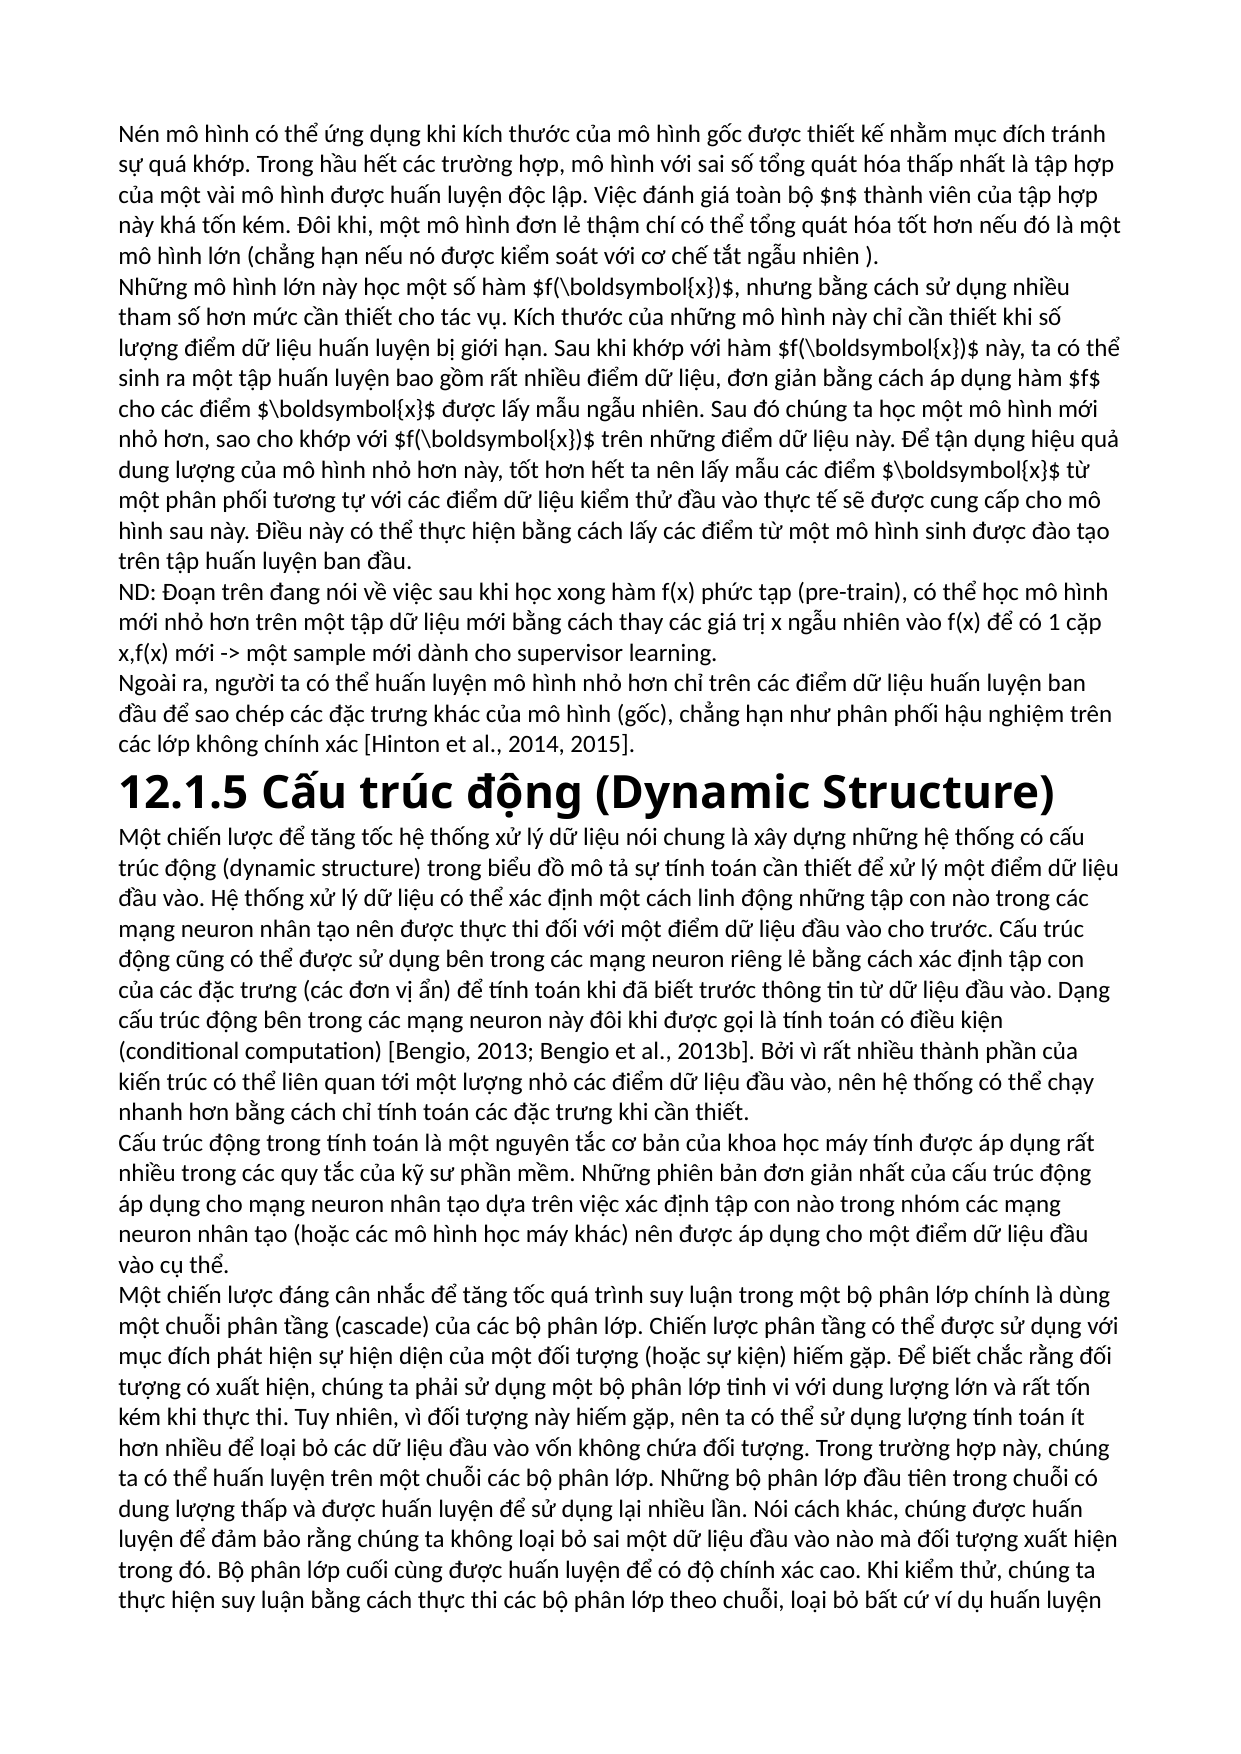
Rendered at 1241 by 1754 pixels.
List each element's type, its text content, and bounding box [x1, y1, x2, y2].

text ND: Đoạn trên đang nói về việc sau khi học xong hàm f(x) phức tạp (pre-train), có thể học mô hình mới nhỏ hơn trên một tập dữ liệu mới bằng cách thay các giá trị x ngẫu nhiên vào f(x) để có 1 cặp x,f(x) mới -> một sample mới dành cho supervisor learning. [118, 576, 1122, 667]
text Một chiến lược đáng cân nhắc để tăng tốc quá trình suy luận trong một bộ phân lớp chính là dùng một chuỗi phân tầng (cascade) của các bộ phân lớp. Chiến lược phân tầng có thể được sử dụng với mục đích phát hiện sự hiện diện của một đối tượng (hoặc sự kiện) hiếm gặp. Để biết chắc rằng đối tượng có xuất hiện, chúng ta phải sử dụng một bộ phân lớp tinh vi với dung lượng lớn và rất tốn kém khi thực thi. Tuy nhiên, vì đối tượng này hiếm gặp, nên ta có thể sử dụng lượng tính toán ít hơn nhiều để loại bỏ các dữ liệu đầu vào vốn không chứa đối tượng. Trong trường hợp này, chúng ta có thể huấn luyện trên một chuỗi các bộ phân lớp. Những bộ phân lớp đầu tiên trong chuỗi có dung lượng thấp và được huấn luyện để sử dụng lại nhiều lần. Nói cách khác, chúng được huấn luyện để đảm bảo rằng chúng ta không loại bỏ sai một dữ liệu đầu vào nào mà đối tượng xuất hiện trong đó. Bộ phân lớp cuối cùng được huấn luyện để có độ chính xác cao. Khi kiểm thử, chúng ta thực hiện suy luận bằng cách thực thi các bộ phân lớp theo chuỗi, loại bỏ bất cứ ví dụ huấn luyện [118, 1279, 1122, 1615]
text Cấu trúc động trong tính toán là một nguyên tắc cơ bản của khoa học máy tính được áp dụng rất nhiều trong các quy tắc của kỹ sư phần mềm. Những phiên bản đơn giản nhất của cấu trúc động áp dụng cho mạng neuron nhân tạo dựa trên việc xác định tập con nào trong nhóm các mạng neuron nhân tạo (hoặc các mô hình học máy khác) nên được áp dụng cho một điểm dữ liệu đầu vào cụ thể. [118, 1127, 1122, 1279]
text Những mô hình lớn này học một số hàm $f(\boldsymbol{x})$, nhưng bằng cách sử dụng nhiều tham số hơn mức cần thiết cho tác vụ. Kích thước của những mô hình này chỉ cần thiết khi số lượng điểm dữ liệu huấn luyện bị giới hạn. Sau khi khớp với hàm $f(\boldsymbol{x})$ này, ta có thể sinh ra một tập huấn luyện bao gồm rất nhiều điểm dữ liệu, đơn giản bằng cách áp dụng hàm $f$ cho các điểm $\boldsymbol{x}$ được lấy mẫu ngẫu nhiên. Sau đó chúng ta học một mô hình mới nhỏ hơn, sao cho khớp với $f(\boldsymbol{x})$ trên những điểm dữ liệu này. Để tận dụng hiệu quả dung lượng của mô hình nhỏ hơn này, tốt hơn hết ta nên lấy mẫu các điểm $\boldsymbol{x}$ từ một phân phối tương tự với các điểm dữ liệu kiểm thử đầu vào thực tế sẽ được cung cấp cho mô hình sau này. Điều này có thể thực hiện bằng cách lấy các điểm từ một mô hình sinh được đào tạo trên tập huấn luyện ban đầu. [118, 271, 1122, 576]
subtitle 12.1.5 Cấu trúc động (Dynamic Structure) [118, 759, 1122, 821]
text Một chiến lược để tăng tốc hệ thống xử lý dữ liệu nói chung là xây dựng những hệ thống có cấu trúc động (dynamic structure) trong biểu đồ mô tả sự tính toán cần thiết để xử lý một điểm dữ liệu đầu vào. Hệ thống xử lý dữ liệu có thể xác định một cách linh động những tập con nào trong các mạng neuron nhân tạo nên được thực thi đối với một điểm dữ liệu đầu vào cho trước. Cấu trúc động cũng có thể được sử dụng bên trong các mạng neuron riêng lẻ bằng cách xác định tập con của các đặc trưng (các đơn vị ẩn) để tính toán khi đã biết trước thông tin từ dữ liệu đầu vào. Dạng cấu trúc động bên trong các mạng neuron này đôi khi được gọi là tính toán có điều kiện (conditional computation) [Bengio, 2013; Bengio et al., 2013b]. Bởi vì rất nhiều thành phần của kiến trúc có thể liên quan tới một lượng nhỏ các điểm dữ liệu đầu vào, nên hệ thống có thể chạy nhanh hơn bằng cách chỉ tính toán các đặc trưng khi cần thiết. [118, 821, 1122, 1127]
text Nén mô hình có thể ứng dụng khi kích thước của mô hình gốc được thiết kế nhằm mục đích tránh sự quá khớp. Trong hầu hết các trường hợp, mô hình với sai số tổng quát hóa thấp nhất là tập hợp của một vài mô hình được huấn luyện độc lập. Việc đánh giá toàn bộ $n$ thành viên của tập hợp này khá tốn kém. Đôi khi, một mô hình đơn lẻ thậm chí có thể tổng quát hóa tốt hơn nếu đó là một mô hình lớn (chẳng hạn nếu nó được kiểm soát với cơ chế tắt ngẫu nhiên ). [118, 118, 1122, 271]
text Ngoài ra, người ta có thể huấn luyện mô hình nhỏ hơn chỉ trên các điểm dữ liệu huấn luyện ban đầu để sao chép các đặc trưng khác của mô hình (gốc), chẳng hạn như phân phối hậu nghiệm trên các lớp không chính xác [Hinton et al., 2014, 2015]. [118, 667, 1122, 759]
